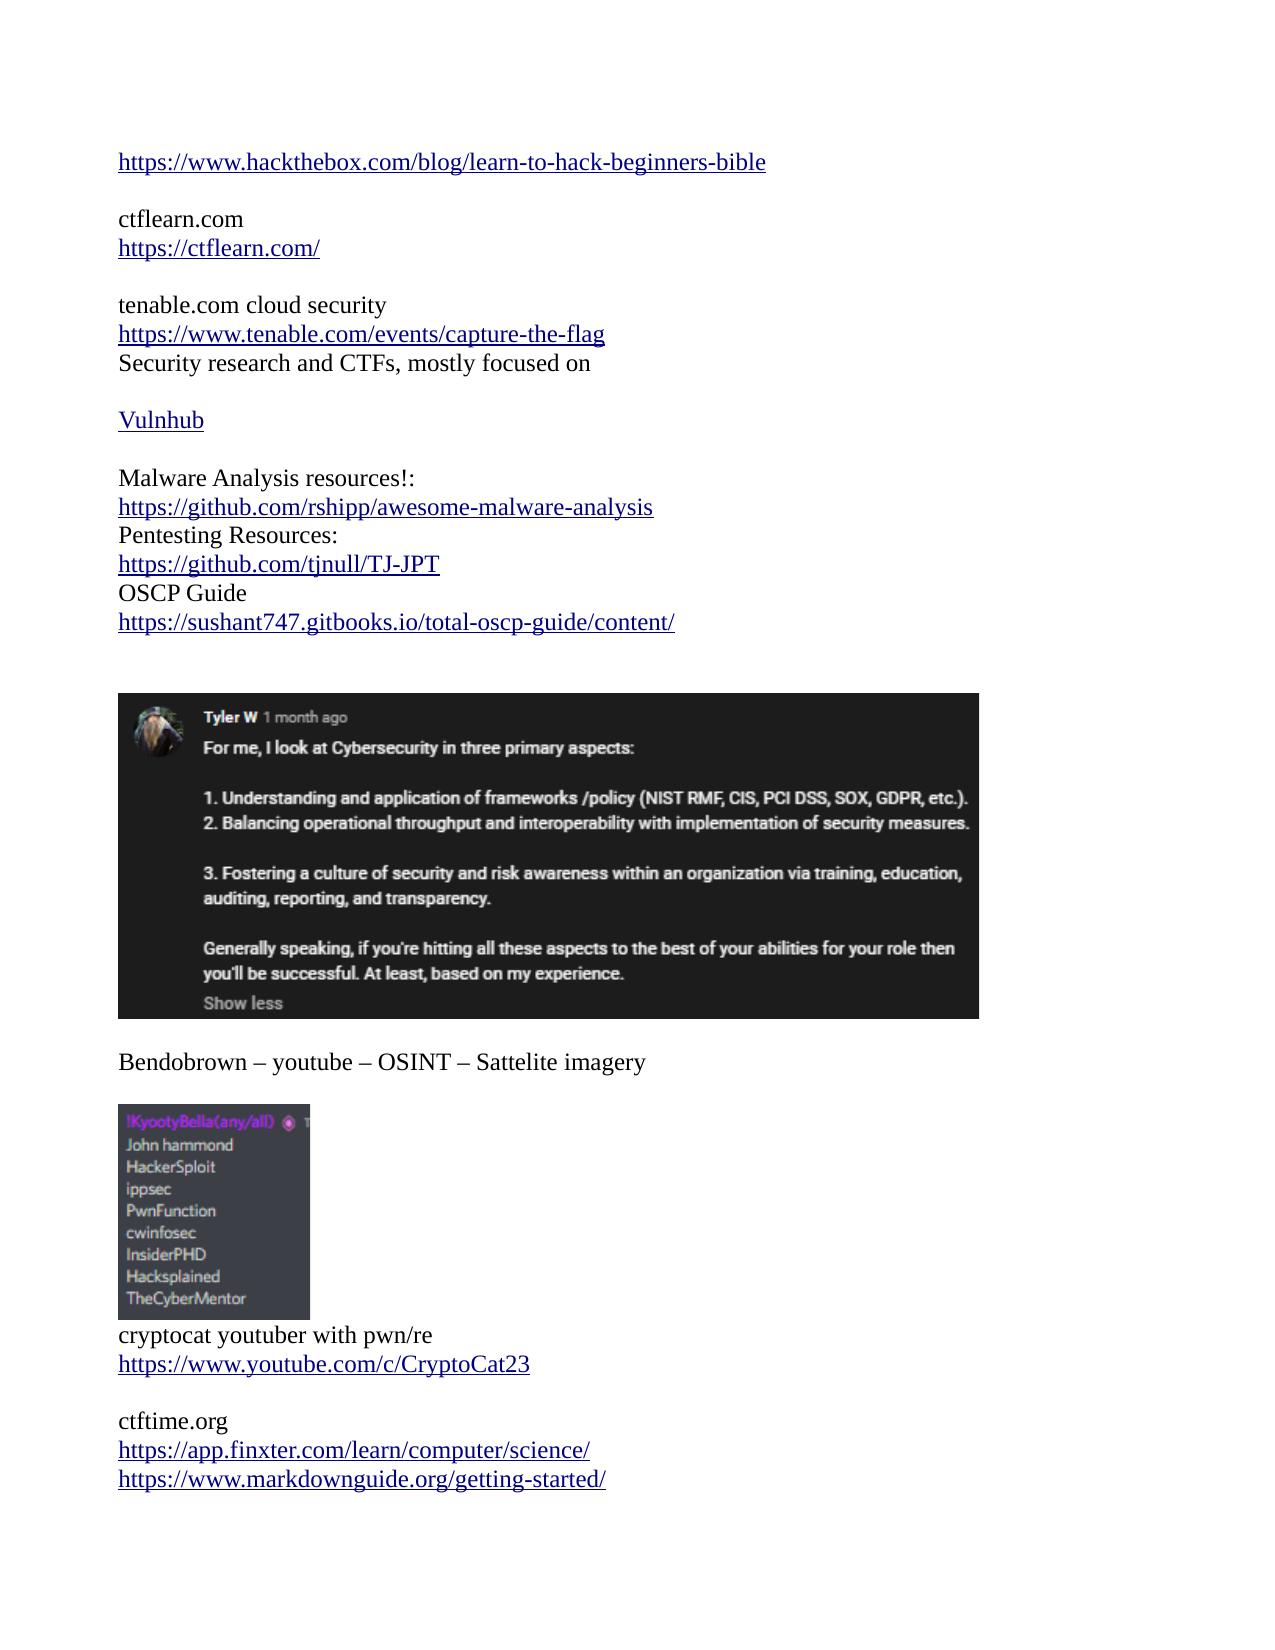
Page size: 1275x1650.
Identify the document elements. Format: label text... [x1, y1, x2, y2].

text https://app.finxter.com/learn/computer/science/ [118, 1435, 1157, 1464]
text https://www.markdownguide.org/getting-started/ [118, 1464, 1157, 1492]
text Pentesting Resources: [118, 521, 1157, 549]
text https://www.youtube.com/c/CryptoCat23 [118, 1349, 1157, 1377]
text ctflearn.com [118, 204, 1157, 233]
text Security research and CTFs, mostly focused on [118, 348, 1157, 377]
text https://github.com/rshipp/awesome-malware-analysis [118, 492, 1157, 521]
text tenable.com cloud security [118, 291, 1157, 319]
picture [118, 693, 980, 1019]
text OSCP Guide [118, 578, 1157, 607]
text ctftime.org [118, 1406, 1157, 1435]
text https://www.tenable.com/events/capture-the-flag [118, 319, 1157, 348]
text Bendobrown – youtube – OSINT – Sattelite imagery [118, 1047, 1157, 1076]
text https://github.com/tjnull/TJ-JPT [118, 549, 1157, 578]
text https://ctflearn.com/ [118, 233, 1157, 262]
text https://sushant747.gitbooks.io/total-oscp-guide/content/ [118, 607, 1157, 636]
picture [118, 1104, 311, 1320]
text https://www.hackthebox.com/blog/learn-to-hack-beginners-bible [118, 147, 1157, 176]
text cryptocat youtuber with pwn/re [118, 1320, 1157, 1349]
text Malware Analysis resources!: [118, 463, 1157, 492]
text Vulnhub [118, 406, 1157, 434]
